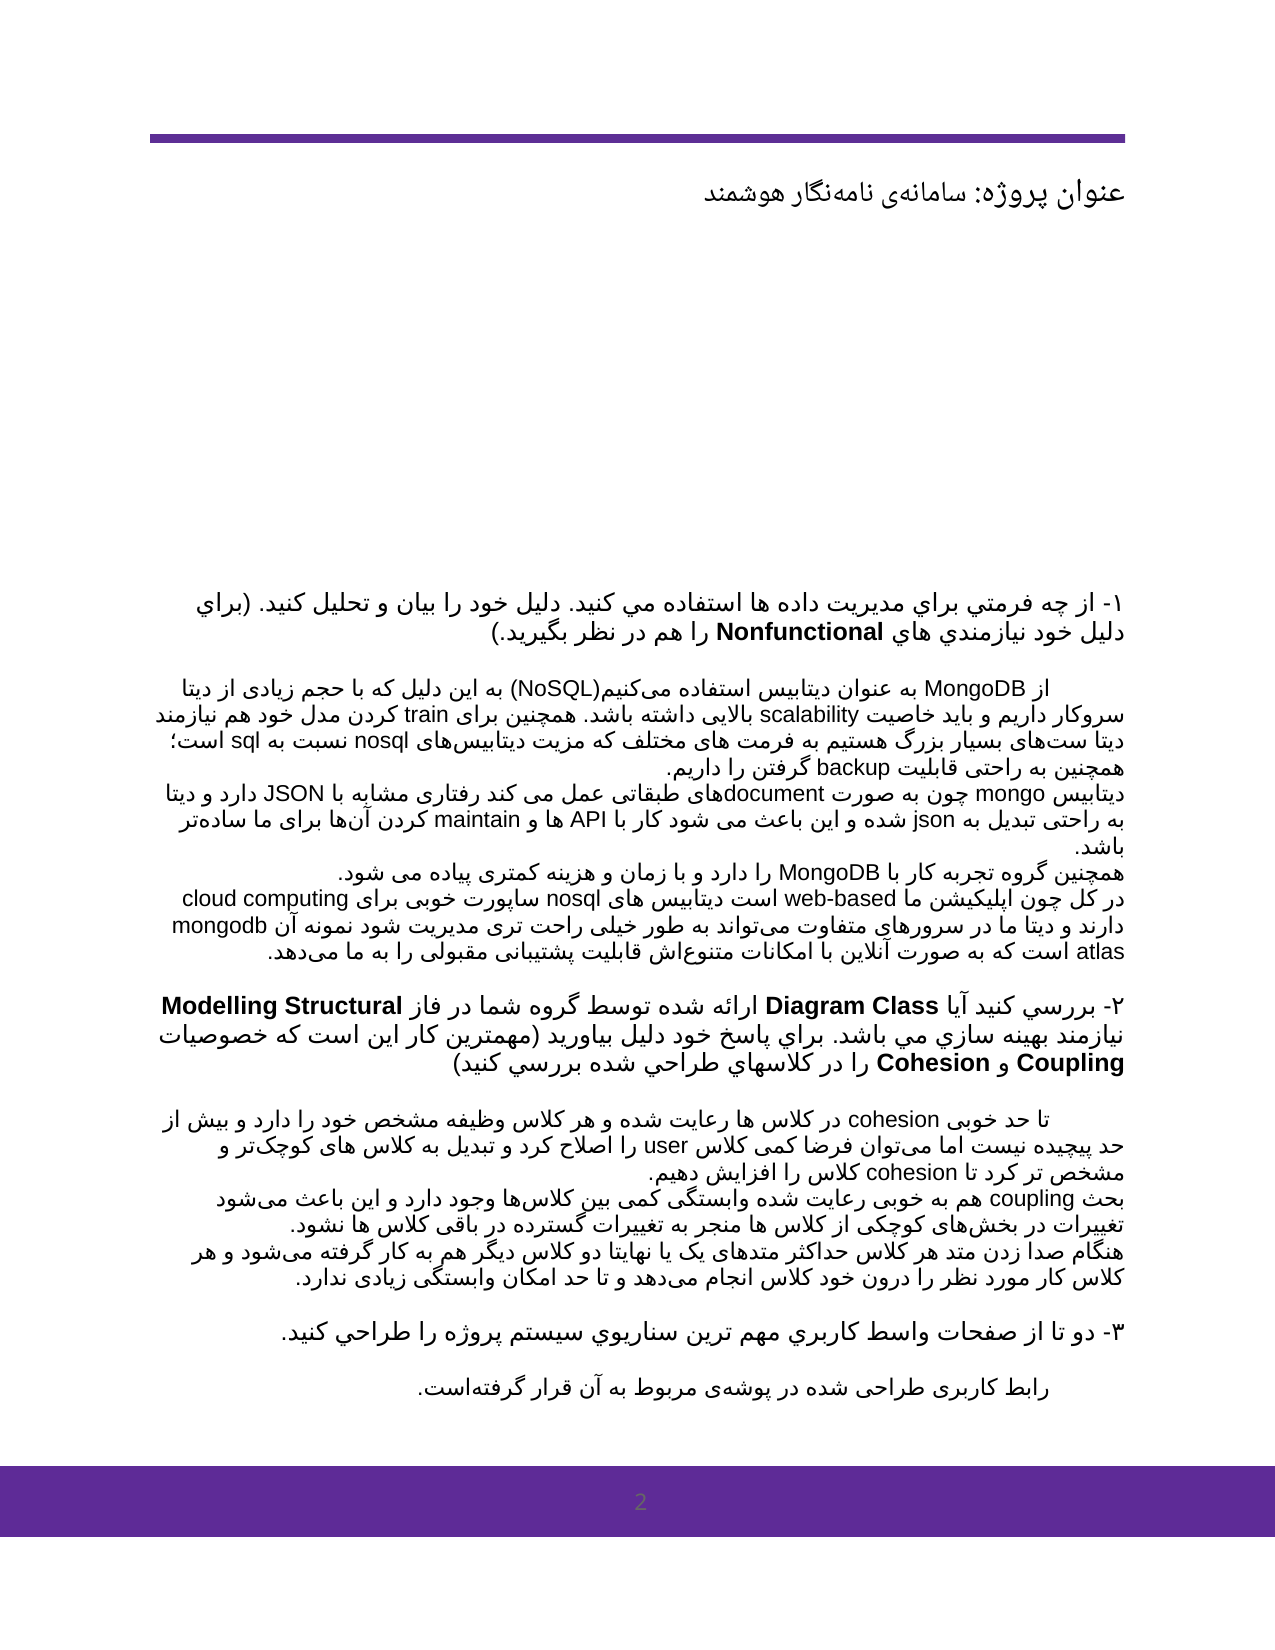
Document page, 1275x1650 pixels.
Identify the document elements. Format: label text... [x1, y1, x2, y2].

text بحث coupling هم به خوبی رعایت شده وابستگی کمی بین کلاس‌ها وجود دارد و این باعث می‌شود تغییرات در بخش‌های کوچکی از کلاس ها منجر به تغییرات گسترده در باقی کلاس ها نشود. [150, 1185, 1125, 1238]
text در کل چون اپلیکیشن ما web-based است دیتابیس های nosql ساپورت خوبی برای cloud computing دارند و دیتا ما در سرورهای متفاوت می‌تواند به طور خیلی راحت تری مدیریت شود نمونه آن mongodb atlas است که به صورت آنلاین با امکانات متنوع‌اش قابلیت پشتیبانی مقبولی را به ما می‌دهد. [150, 885, 1125, 964]
text همچنین گروه تجربه کار با MongoDB را دارد و با زمان و هزینه کمتری پیاده می شود. [150, 859, 1125, 885]
text تا حد خوبی cohesion در کلاس ها رعایت شده و هر کلاس وظیفه مشخص خود را دارد و بیش از حد پیچیده نیست اما می‌توان فرضا کمی کلاس user را اصلاح کرد و تبدیل به کلاس های کوچک‌تر و مشخص تر کرد تا cohesion کلاس را افزایش دهیم. [150, 1106, 1125, 1185]
text دیتابیس mongo چون به صورت documentهای طبقاتی عمل می کند رفتاری مشابه با JSON دارد و دیتا به راحتی تبدیل به json شده و این باعث می شود کار با API ها و maintain کردن آن‌ها برای ما ساده‌تر باشد. [150, 780, 1125, 859]
text هنگام صدا زدن متد هر کلاس حداکثر متدهای یک یا نهایتا دو کلاس دیگر هم به کار گرفته می‌شود و هر کلاس کار مورد نظر را درون خود کلاس انجام می‌دهد و تا حد امکان وابستگی زیادی ندارد. [150, 1238, 1125, 1290]
text از MongoDB به عنوان دیتابیس استفاده می‌کنیم(NoSQL) به این دلیل که با حجم زیادی از دیتا سروکار داریم و باید خاصیت scalability بالایی داشته باشد. همچنین برای train کردن مدل خود هم نیازمند دیتا ست‌های بسیار بزرگ هستیم به فرمت های مختلف که مزیت دیتابیس‌های nosql نسبت به sql است؛ [150, 674, 1125, 754]
text ۳- دو تا از صفحات واسط كاربري مهم ترين سناريوي سيستم پروژه را طراحي كنيد. [150, 1317, 1125, 1345]
text همچنین به راحتی قابلیت backup گرفتن را داریم. [150, 754, 1125, 780]
picture [150, 134, 1125, 143]
subtitle عنوان پروژه: سامانه‌ی نامه‌نگار هوشمند [150, 166, 1125, 222]
text ۲- بررسي كنيد آيا Diagram Class ارائه شده توسط گروه شما در فاز Modelling Structural نيازمند بهينه سازي مي باشد. براي پاسخ خود دليل بياوريد (مهمترين كار اين است كه خصوصيات Coupling و Cohesion را در كلاسهاي طراحي شده بررسي كنيد) [150, 991, 1125, 1077]
text رابط‌ کاربری طراحی شده در پوشه‌ی مربوط به آن قرار گرفته‌است. [150, 1374, 1125, 1401]
text ۱- از چه فرمتي براي مديريت داده ها استفاده مي كنيد. دليل خود را بيان و تحليل كنيد. (براي دليل خود نيازمندي هاي Nonfunctional را هم در نظر بگيريد.) [150, 588, 1125, 646]
